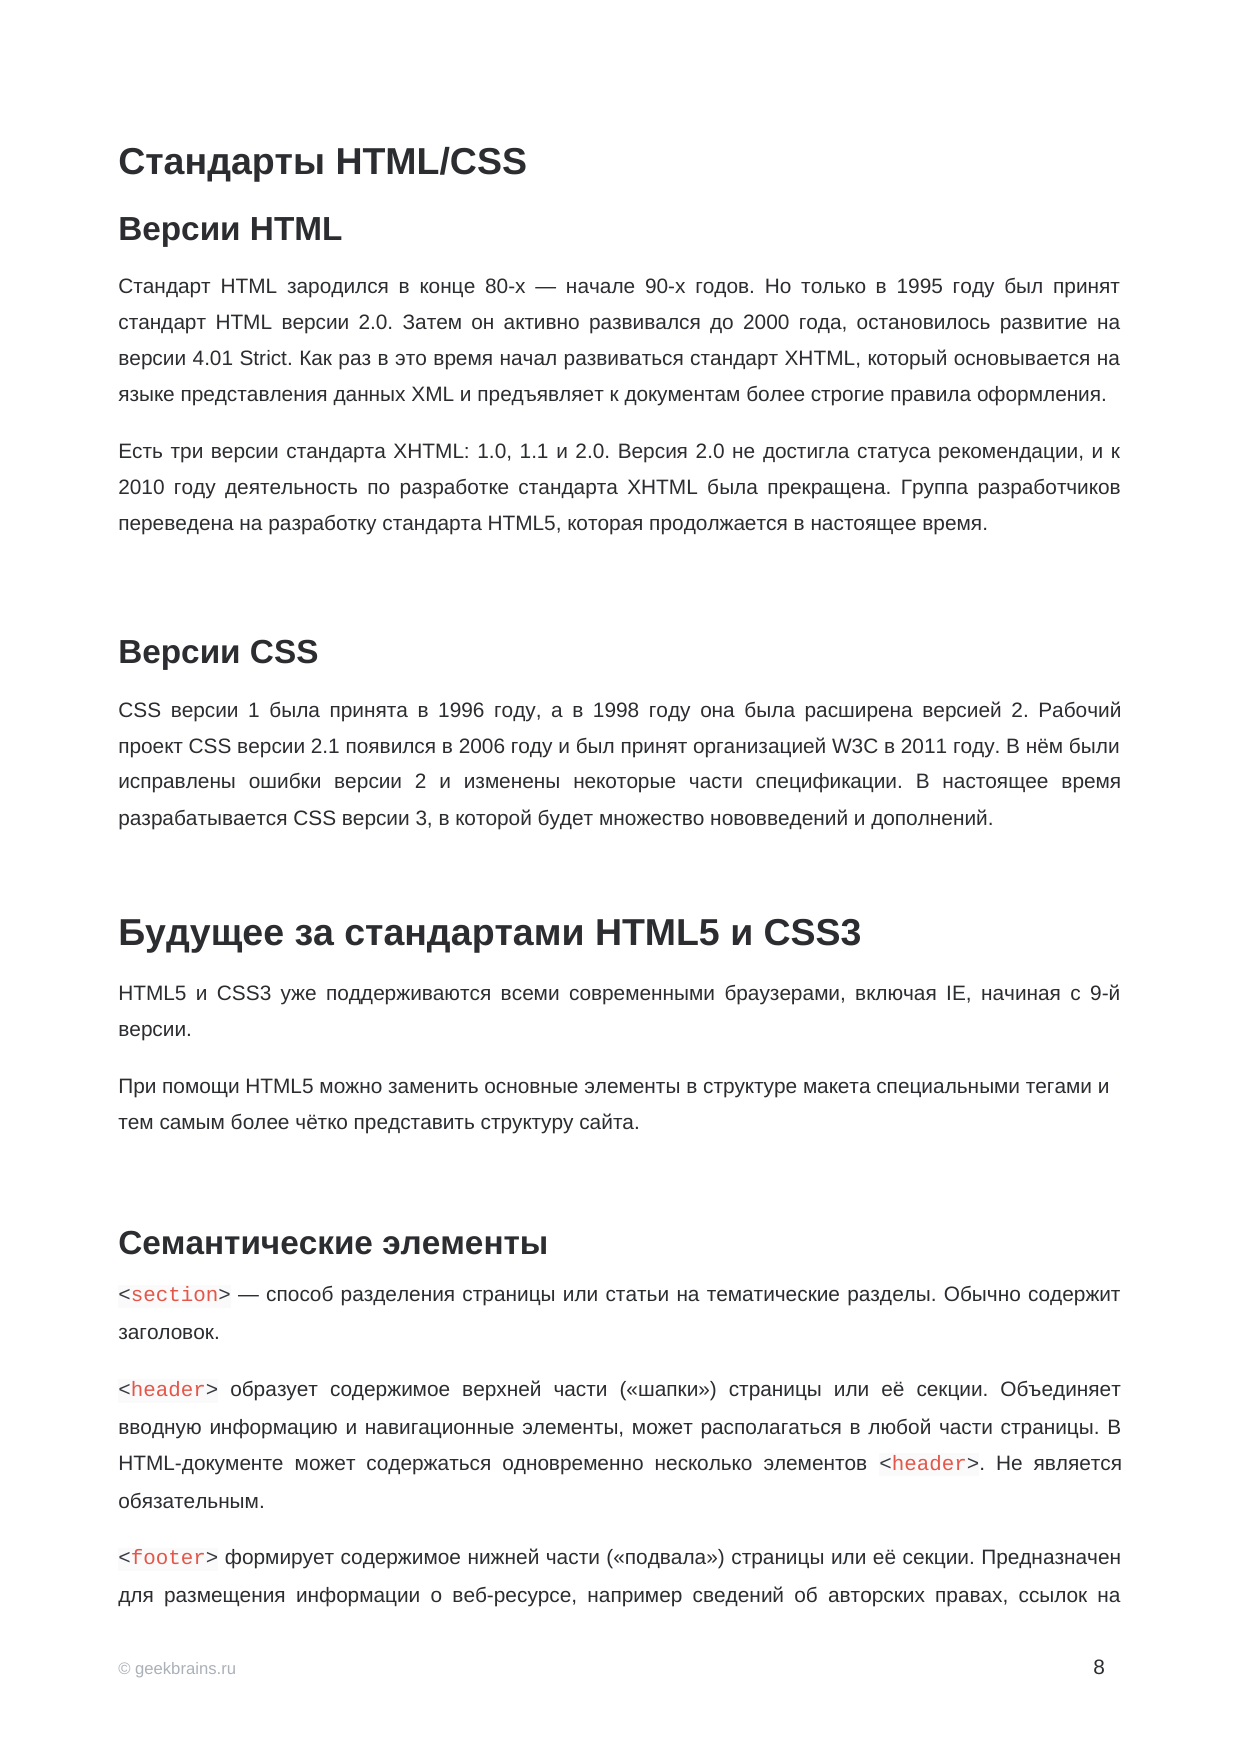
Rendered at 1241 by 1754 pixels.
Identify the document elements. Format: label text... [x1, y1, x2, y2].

text HTML5 и CSS3 уже поддерживаются всеми современными браузерами, включая IE, начиная с 9-й версии. [118, 981, 1122, 1041]
text При помощи HTML5 можно заменить основные элементы в структуре макета специальными тегами и тем самым более чётко представить структуру сайта. [118, 1073, 1122, 1133]
text <footer> формирует содержимое нижней части («подвала») страницы или её секции. Предназначен для размещения информации о веб-ресурсе, например сведений об авторских правах, ссылок на [118, 1545, 1122, 1607]
subtitle Стандарты HTML/CSS [118, 139, 1122, 182]
subtitle Семантические элементы [118, 1223, 1122, 1261]
subtitle Будущее за стандартами HTML5 и CSS3 [118, 910, 1122, 953]
text Стандарт HTML зародился в конце 80-х — начале 90-х годов. Но только в 1995 году был принят стандарт HTML версии 2.0. Затем он активно развивался до 2000 года, остановилось развитие на версии 4.01 Strict. Как раз в это время начал развиваться стандарт XHTML, который основывается на языке представления данных XML и предъявляет к документам более строгие правила оформления. [118, 274, 1122, 406]
subtitle Версии CSS [118, 632, 1122, 671]
text <header> образует содержимое верхней части («шапки») страницы или её секции. Объединяет вводную информацию и навигационные элементы, может располагаться в любой части страницы. В HTML-документе может содержаться одновременно несколько элементов <header>. Не является обязательным. [118, 1377, 1122, 1512]
text CSS версии 1 была принята в 1996 году, а в 1998 году она была расширена версией 2. Рабочий проект CSS версии 2.1 появился в 2006 году и был принят организацией W3C в 2011 году. В нём были исправлены ошибки версии 2 и изменены некоторые части спецификации. В настоящее время разрабатывается CSS версии 3, в которой будет множество нововведений и дополнений. [118, 697, 1122, 829]
text Есть три версии стандарта XHTML: 1.0, 1.1 и 2.0. Версия 2.0 не достигла статуса рекомендации, и к 2010 году деятельность по разработке стандарта XHTML была прекращена. Группа разработчиков переведена на разработку стандарта HTML5, которая продолжается в настоящее время. [118, 439, 1122, 535]
text <section> — способ разделения страницы или статьи на тематические разделы. Обычно содержит заголовок. [118, 1282, 1122, 1344]
subtitle Версии HTML [118, 209, 1122, 248]
